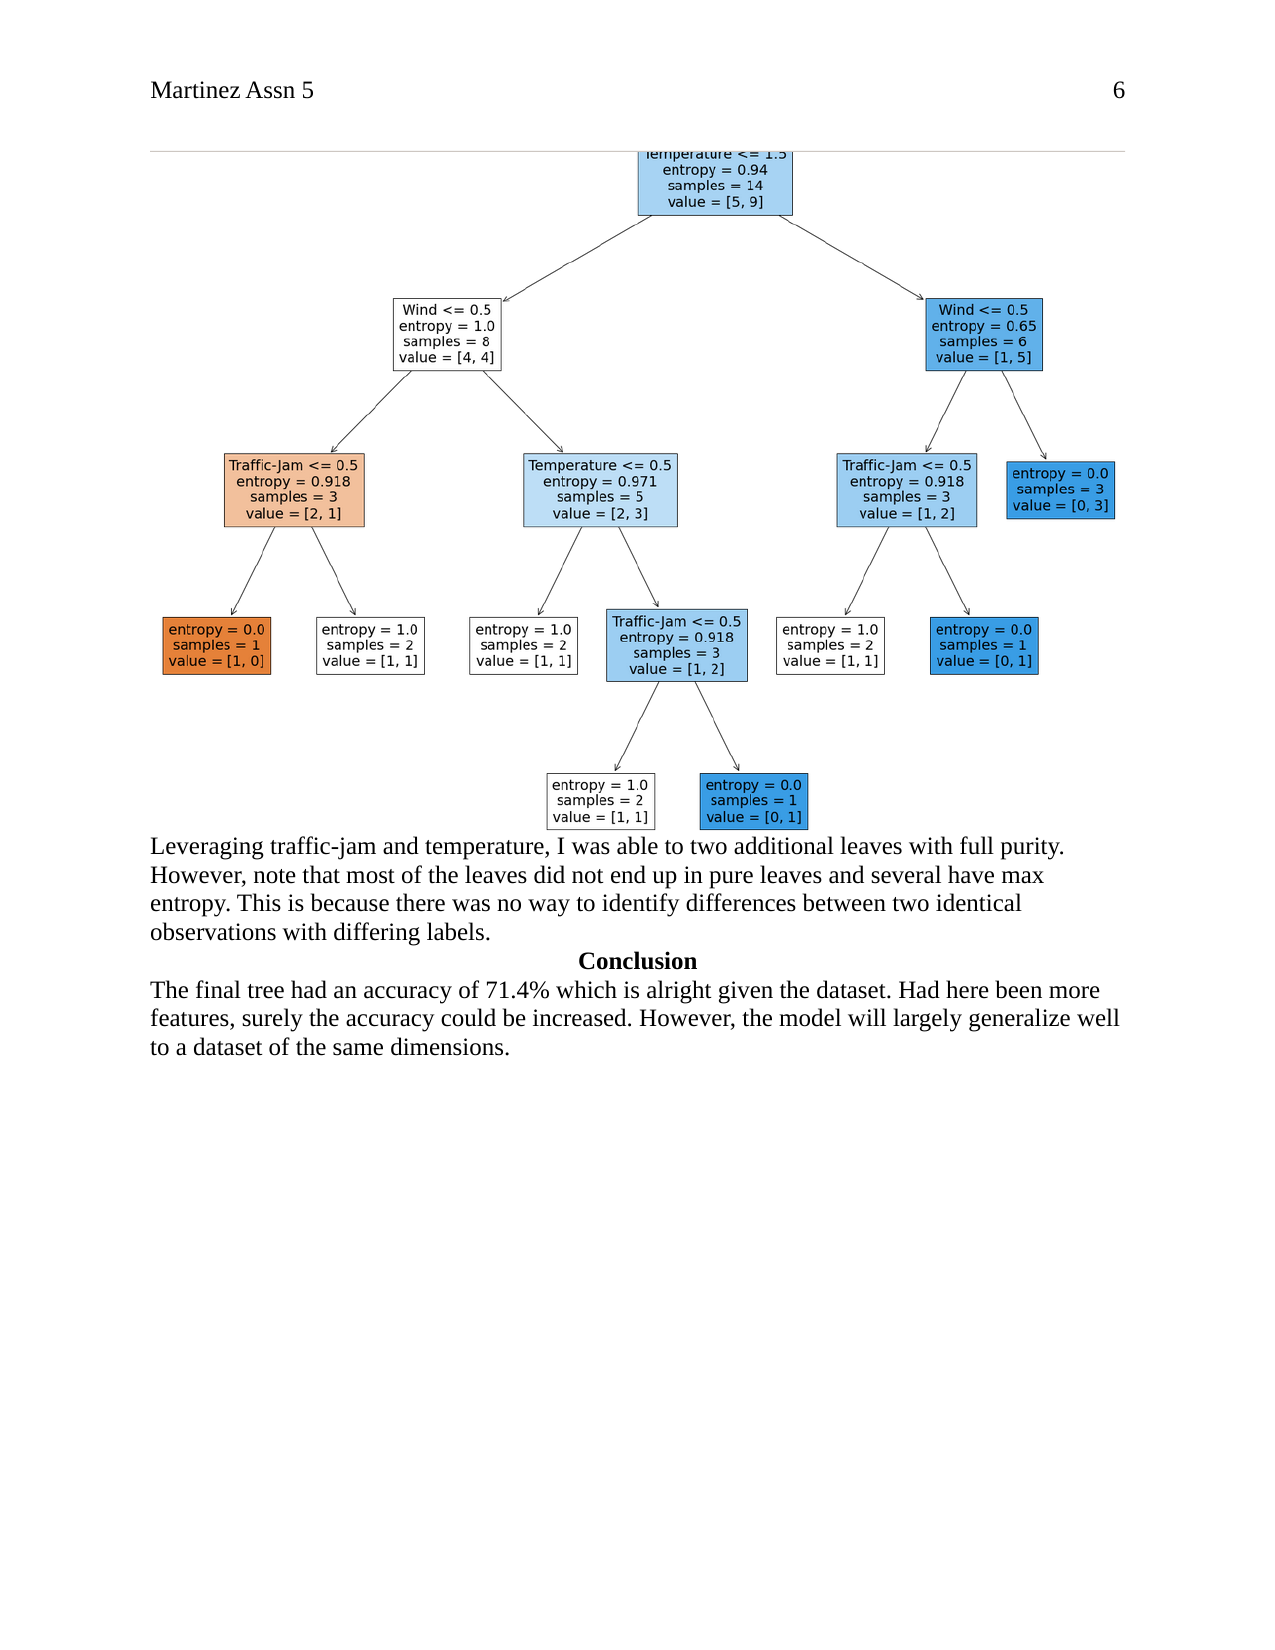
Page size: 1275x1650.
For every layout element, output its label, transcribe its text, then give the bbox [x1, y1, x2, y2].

text Leveraging traffic-jam and temperature, I was able to two additional leaves with full purity. However, note that most of the leaves did not end up in pure leaves and several have max entropy. This is because there was no way to identify differences between two identical observations with differing labels. [150, 831, 1125, 946]
text The final tree had an accuracy of 71.4% which is alright given the dataset. Had here been more features, surely the accuracy could be increased. However, the model will largely generalize well to a dataset of the same dimensions. [150, 975, 1125, 1061]
subtitle Conclusion [150, 946, 1125, 975]
picture [150, 150, 1125, 831]
